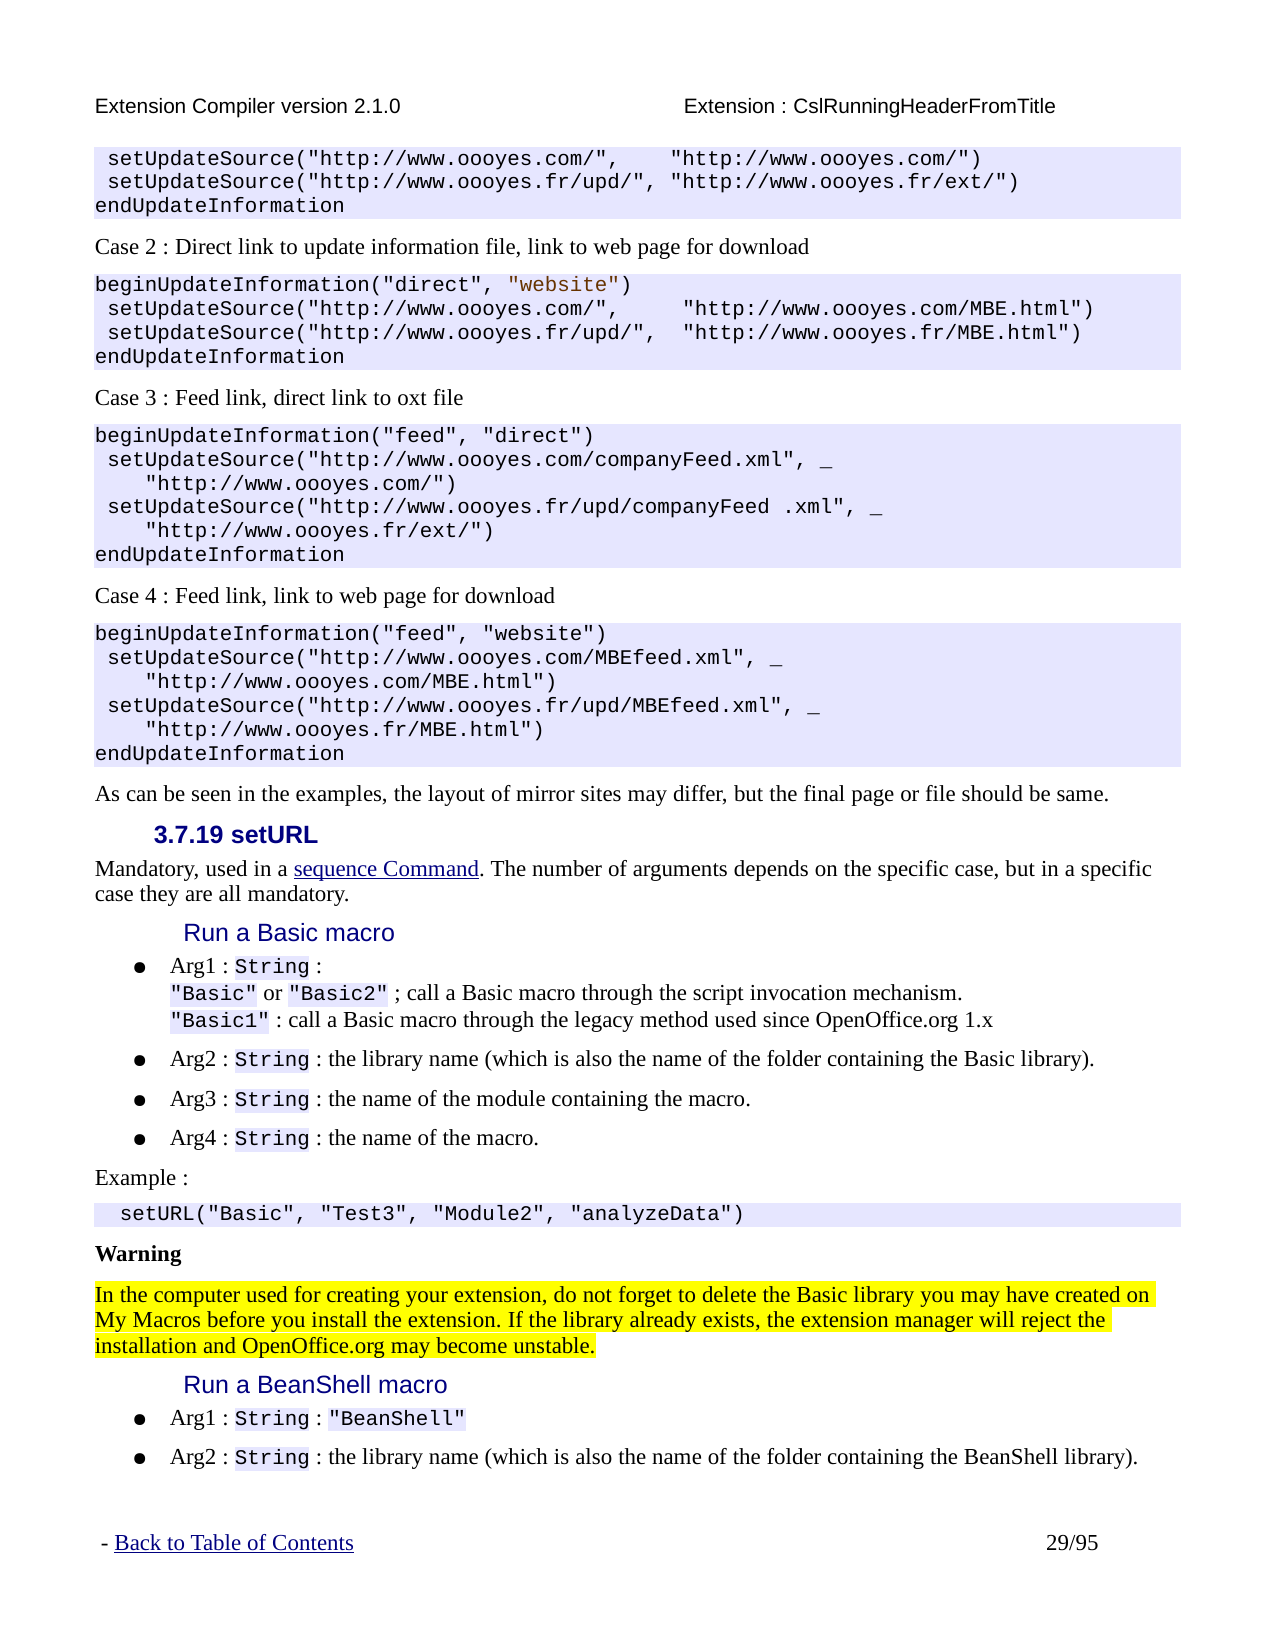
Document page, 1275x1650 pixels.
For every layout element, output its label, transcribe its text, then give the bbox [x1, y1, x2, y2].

text beginUpdateInformation("feed", "direct") [94, 424, 1181, 448]
text beginUpdateInformation("feed", "website") [94, 623, 1181, 647]
list Arg3 : String : the name of the module containing the macro. [132, 1086, 1181, 1113]
text Mandatory, used in a sequence Command. The number of arguments depends on the specific case, but in a specific case they are all mandatory. [94, 855, 1181, 906]
list Arg1 : String : "Basic" or "Basic2" ; call a Basic macro through the script invocation mechanism. "Basic1" : call a Basic macro through the legacy method used since OpenOffice.org 1.x [132, 953, 1181, 1034]
text As can be seen in the examples, the layout of mirror sites may differ, but the final page or file should be same. [94, 781, 1181, 807]
text setUpdateSource("http://www.oooyes.fr/upd/", "http://www.oooyes.fr/MBE.html") [94, 322, 1181, 346]
text endUpdateInformation [94, 743, 1181, 767]
text Case 2 : Direct link to update information file, link to web page for download [94, 234, 1181, 259]
text endUpdateInformation [94, 195, 1181, 219]
subtitle Run a Basic macro [183, 919, 1181, 947]
text setUpdateSource("http://www.oooyes.com/MBEfeed.xml", _ [94, 647, 1181, 671]
list Arg2 : String : the library name (which is also the name of the folder containing the Basic library). [132, 1046, 1181, 1073]
text beginUpdateInformation("direct", "website") [94, 274, 507, 298]
text setUpdateSource("http://www.oooyes.fr/upd/", "http://www.oooyes.fr/ext/") [94, 171, 1181, 195]
subtitle setURL [153, 821, 1181, 849]
text "http://www.oooyes.com/") [94, 472, 1181, 496]
list Arg4 : String : the name of the macro. [132, 1125, 1181, 1152]
text setURL("Basic", "Test3", "Module2", "analyzeData") [94, 1203, 1181, 1227]
text Warning [94, 1241, 1181, 1267]
list Arg2 : String : the library name (which is also the name of the folder containing the BeanShell library). [132, 1444, 1181, 1471]
text In the computer used for creating your extension, do not forget to delete the Basic library you may have created on My Macros before you install the extension. If the library already exists, the extension manager will reject the installation and OpenOffice.org may become unstable. [94, 1281, 1181, 1358]
text setUpdateSource("http://www.oooyes.com/companyFeed.xml", _ [94, 448, 1181, 472]
text "http://www.oooyes.fr/MBE.html") [94, 719, 1181, 743]
text setUpdateSource("http://www.oooyes.fr/upd/MBEfeed.xml", _ [94, 695, 1181, 719]
subtitle Run a BeanShell macro [183, 1371, 1181, 1398]
text endUpdateInformation [94, 346, 1181, 370]
text "http://www.oooyes.fr/ext/") [94, 520, 1181, 544]
text Case 4 : Feed link, link to web page for download [94, 583, 1181, 608]
text setUpdateSource("http://www.oooyes.com/", "http://www.oooyes.com/") [94, 147, 1181, 171]
text setUpdateSource("http://www.oooyes.fr/upd/companyFeed .xml", _ [94, 496, 1181, 520]
text beginUpdateInformation("direct", "website") [619, 274, 1181, 298]
text Case 3 : Feed link, direct link to oxt file [94, 384, 1181, 410]
text Example : [94, 1165, 1181, 1190]
text "http://www.oooyes.com/MBE.html") [94, 671, 1181, 695]
list Arg1 : String : "BeanShell" [132, 1404, 1181, 1431]
text endUpdateInformation [94, 544, 1181, 568]
text setUpdateSource("http://www.oooyes.com/", "http://www.oooyes.com/MBE.html") [94, 298, 1181, 322]
